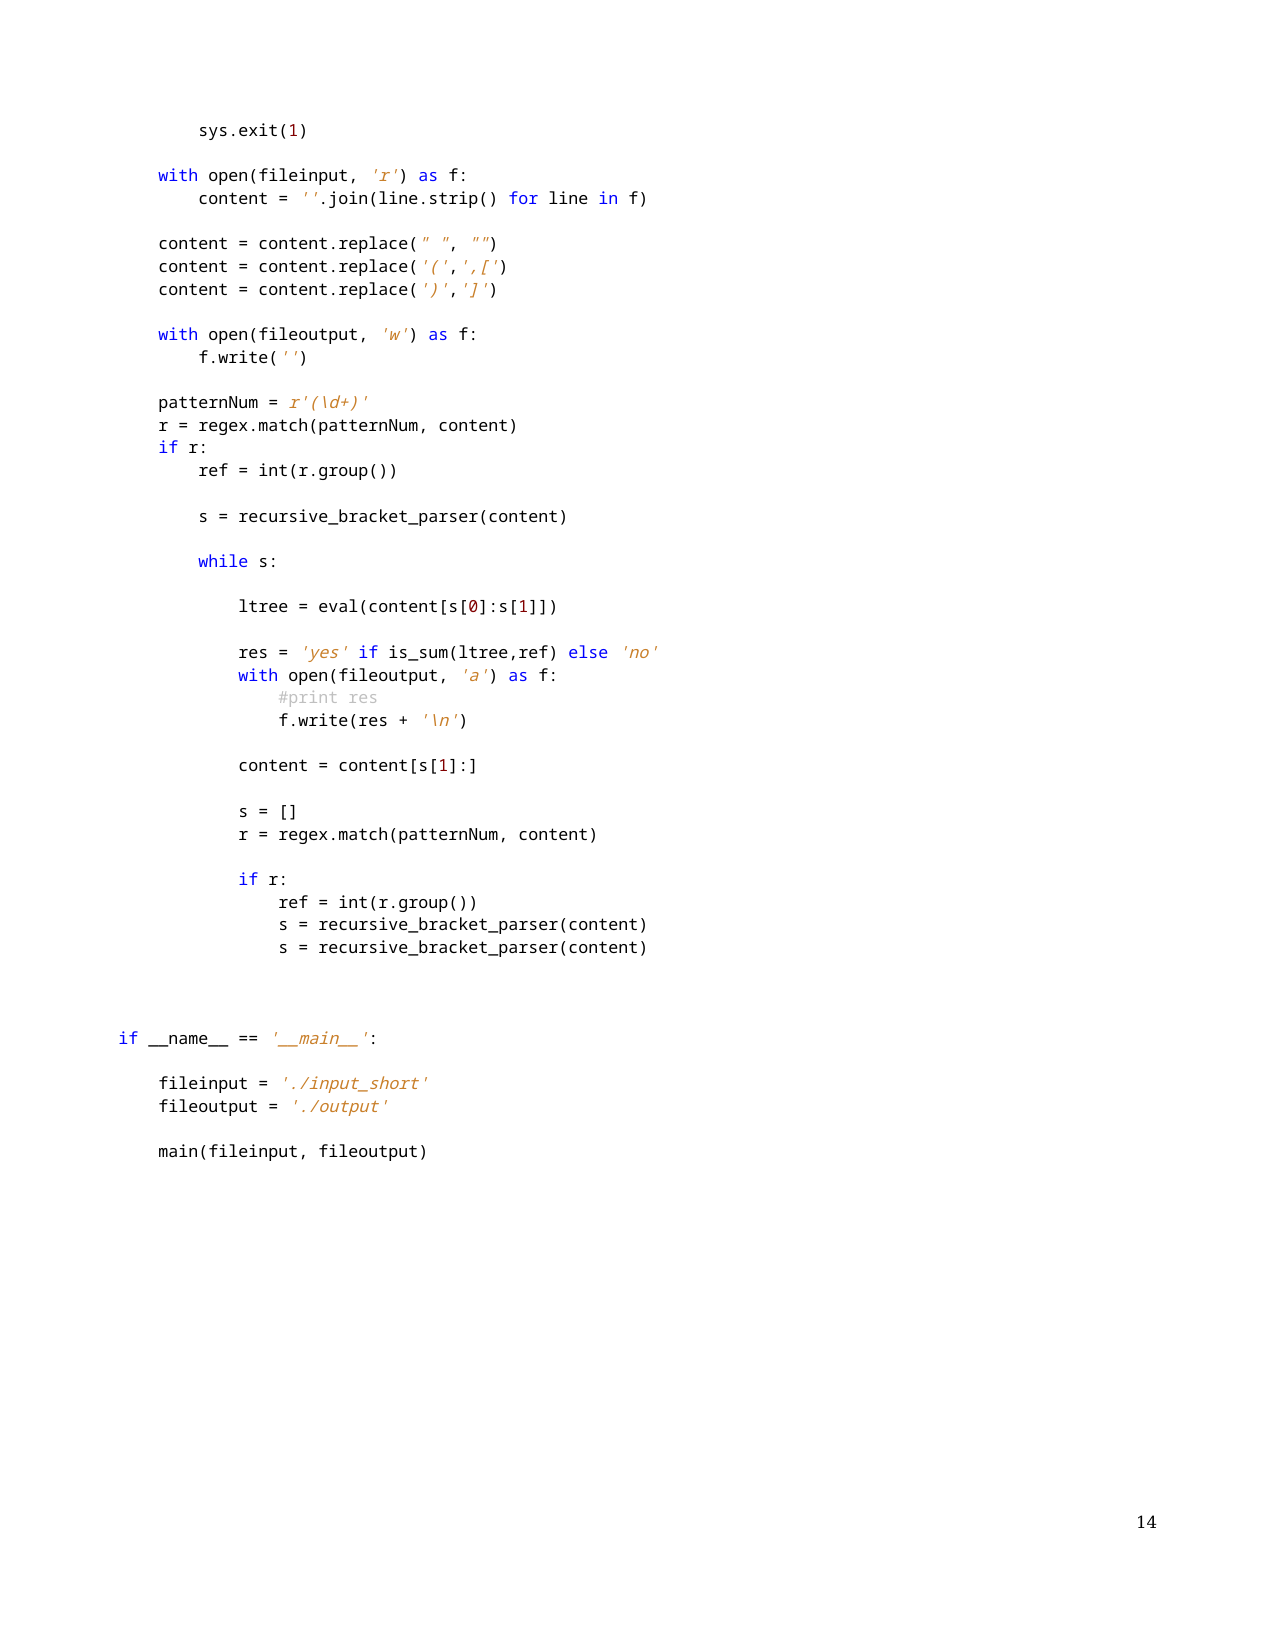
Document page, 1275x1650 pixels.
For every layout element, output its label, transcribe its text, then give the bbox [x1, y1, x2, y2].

text res = 'yes' if is_sum(ltree,ref) else 'no' [118, 640, 1157, 663]
text s = recursive_bracket_parser(content) [118, 504, 1157, 527]
text content = content.replace(')',']') [118, 277, 1157, 300]
text while s: [118, 549, 1157, 572]
text content = content.replace('(',',[') [118, 254, 1157, 277]
text s = recursive_bracket_parser(content) [118, 936, 1157, 958]
text ref = int(r.group()) [118, 459, 1157, 481]
text main(fileinput, fileoutput) [118, 1140, 1157, 1163]
text s = recursive_bracket_parser(content) [118, 913, 1157, 936]
text f.write('') [118, 345, 1157, 368]
text with open(fileoutput, 'w') as f: [118, 322, 1157, 345]
text s = [] [118, 799, 1157, 822]
text content = ''.join(line.strip() for line in f) [118, 186, 1157, 209]
text f.write(res + '\n') [118, 708, 1157, 731]
text #print res [118, 686, 1157, 708]
text patternNum = r'(\d+)' [118, 391, 1157, 413]
text sys.exit(1) [118, 118, 1157, 141]
text fileinput = './input_short' [118, 1072, 1157, 1094]
text r = regex.match(patternNum, content) [118, 413, 1157, 436]
text ref = int(r.group()) [118, 890, 1157, 913]
text with open(fileinput, 'r') as f: [118, 163, 1157, 186]
text with open(fileoutput, 'a') as f: [118, 663, 1157, 686]
text if __name__ == '__main__': [118, 1026, 1157, 1049]
text content = content.replace(" ", "") [118, 232, 1157, 254]
text if r: [118, 436, 1157, 459]
text fileoutput = './output' [118, 1094, 1157, 1117]
text if r: [118, 867, 1157, 890]
text content = content[s[1]:] [118, 754, 1157, 777]
text r = regex.match(patternNum, content) [118, 822, 1157, 845]
text ltree = eval(content[s[0]:s[1]]) [118, 595, 1157, 618]
